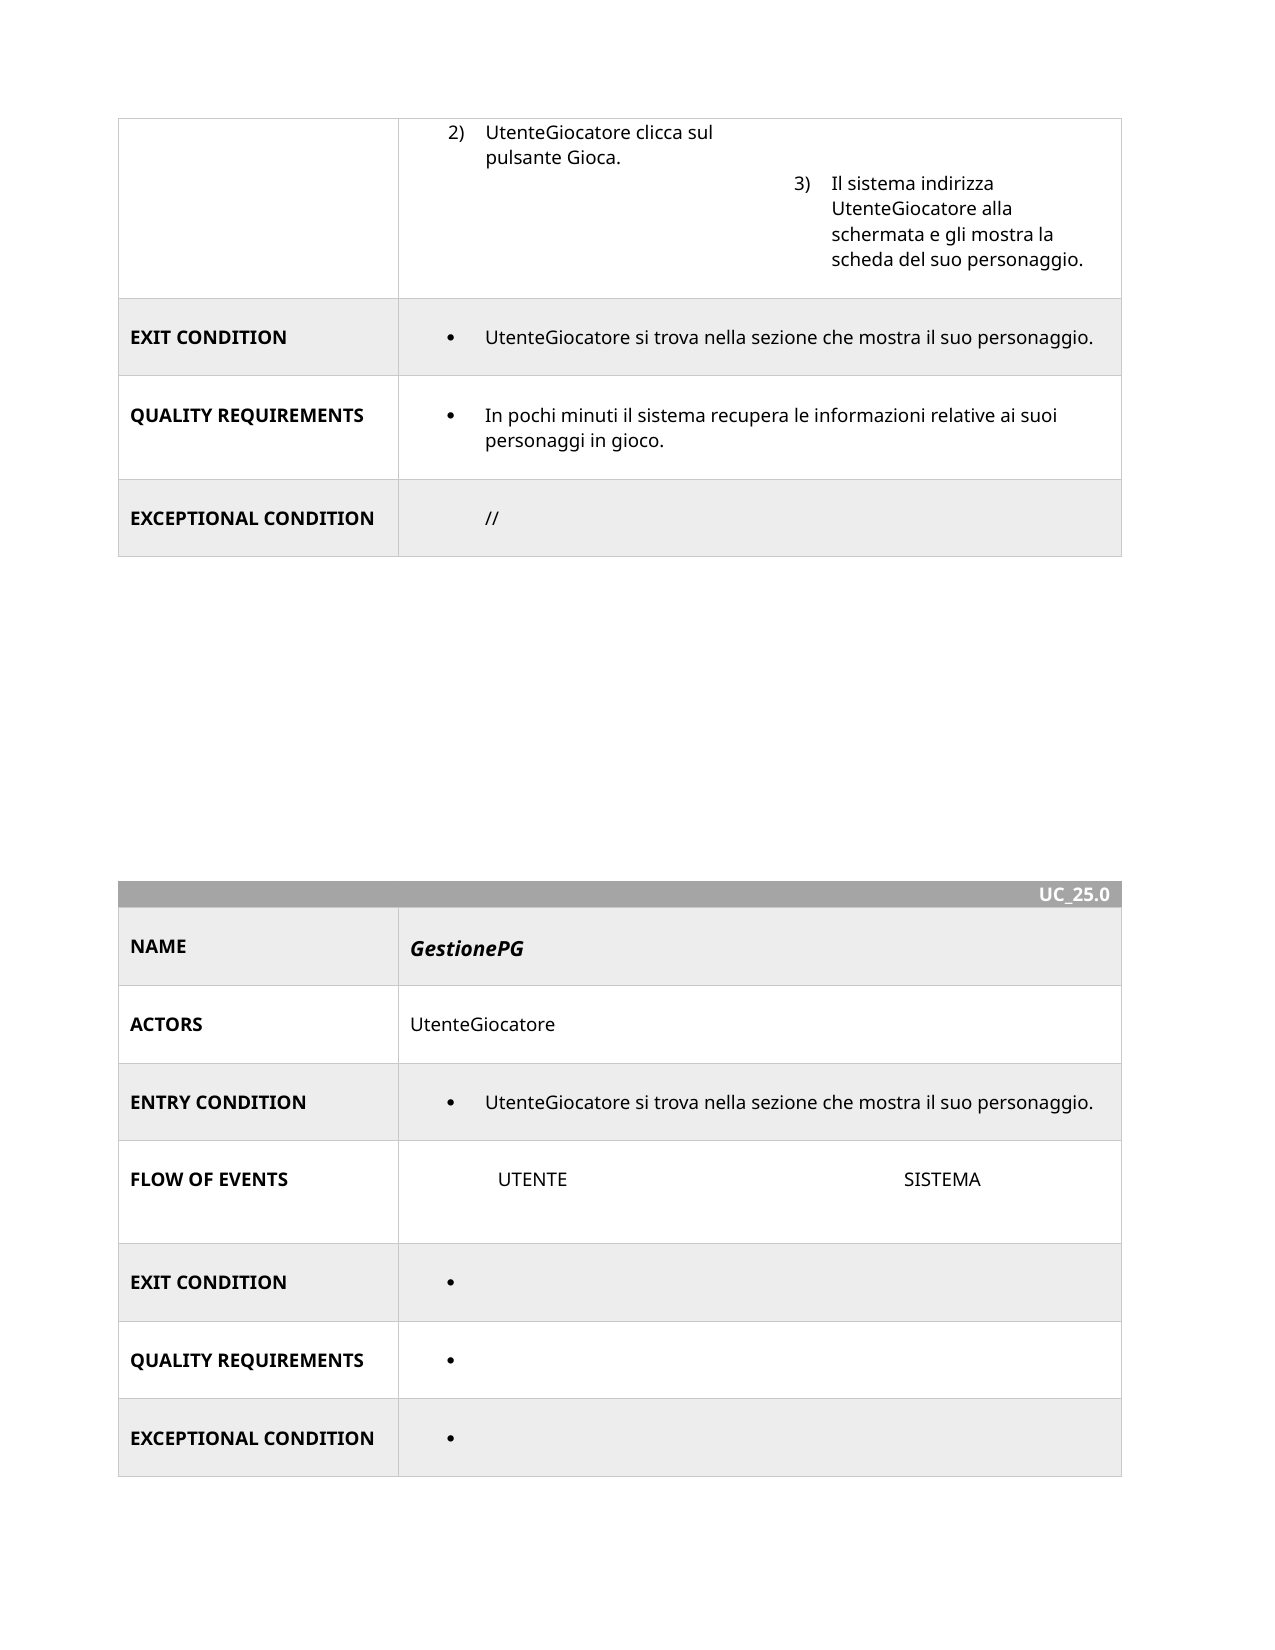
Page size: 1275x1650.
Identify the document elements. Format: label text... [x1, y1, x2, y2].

table_header [119, 882, 398, 907]
table_cell UTENTE SISTEMA Dalla sua pagina personale, UtenteGiocatore visualizza l'elenco delle storie a cui partecipa e il personaggio che interpreta in ognuna di esse, se esiste. UtenteGiocatore clicca sul pulsante Gioca. Il sistema indirizza UtenteGiocatore alla schermata e gli mostra la scheda del suo personaggio. [399, 119, 1121, 298]
table_cell UtenteGiocatore [399, 986, 1121, 1062]
table_cell EXIT CONDITION [119, 299, 398, 375]
table_cell [399, 1244, 1121, 1321]
table_cell EXCEPTIONAL CONDITION [119, 480, 398, 556]
table_cell GestionePG [399, 908, 1121, 985]
table_cell [399, 1322, 1121, 1398]
table_cell ACTORS [119, 986, 398, 1062]
table_cell EXIT CONDITION [119, 1244, 398, 1321]
table_cell QUALITY REQUIREMENTS [119, 1322, 398, 1398]
table_cell FLOW OF EVENTS [119, 1141, 398, 1243]
table_cell [399, 1399, 1121, 1476]
table_header UC_25.0 [399, 882, 1121, 907]
table_cell ENTRY CONDITION [119, 1064, 398, 1140]
table_cell // [399, 480, 1121, 556]
table_cell UtenteGiocatore si trova nella sezione che mostra il suo personaggio. [399, 1064, 1121, 1140]
table_cell [119, 119, 398, 298]
table_cell EXCEPTIONAL CONDITION [119, 1399, 398, 1476]
table_cell In pochi minuti il sistema recupera le informazioni relative ai suoi personaggi in gioco. [399, 376, 1121, 478]
table_cell UTENTE SISTEMA [399, 1141, 1121, 1243]
table_cell QUALITY REQUIREMENTS [119, 376, 398, 478]
table_cell UtenteGiocatore si trova nella sezione che mostra il suo personaggio. [399, 299, 1121, 375]
table_cell NAME [119, 908, 398, 985]
